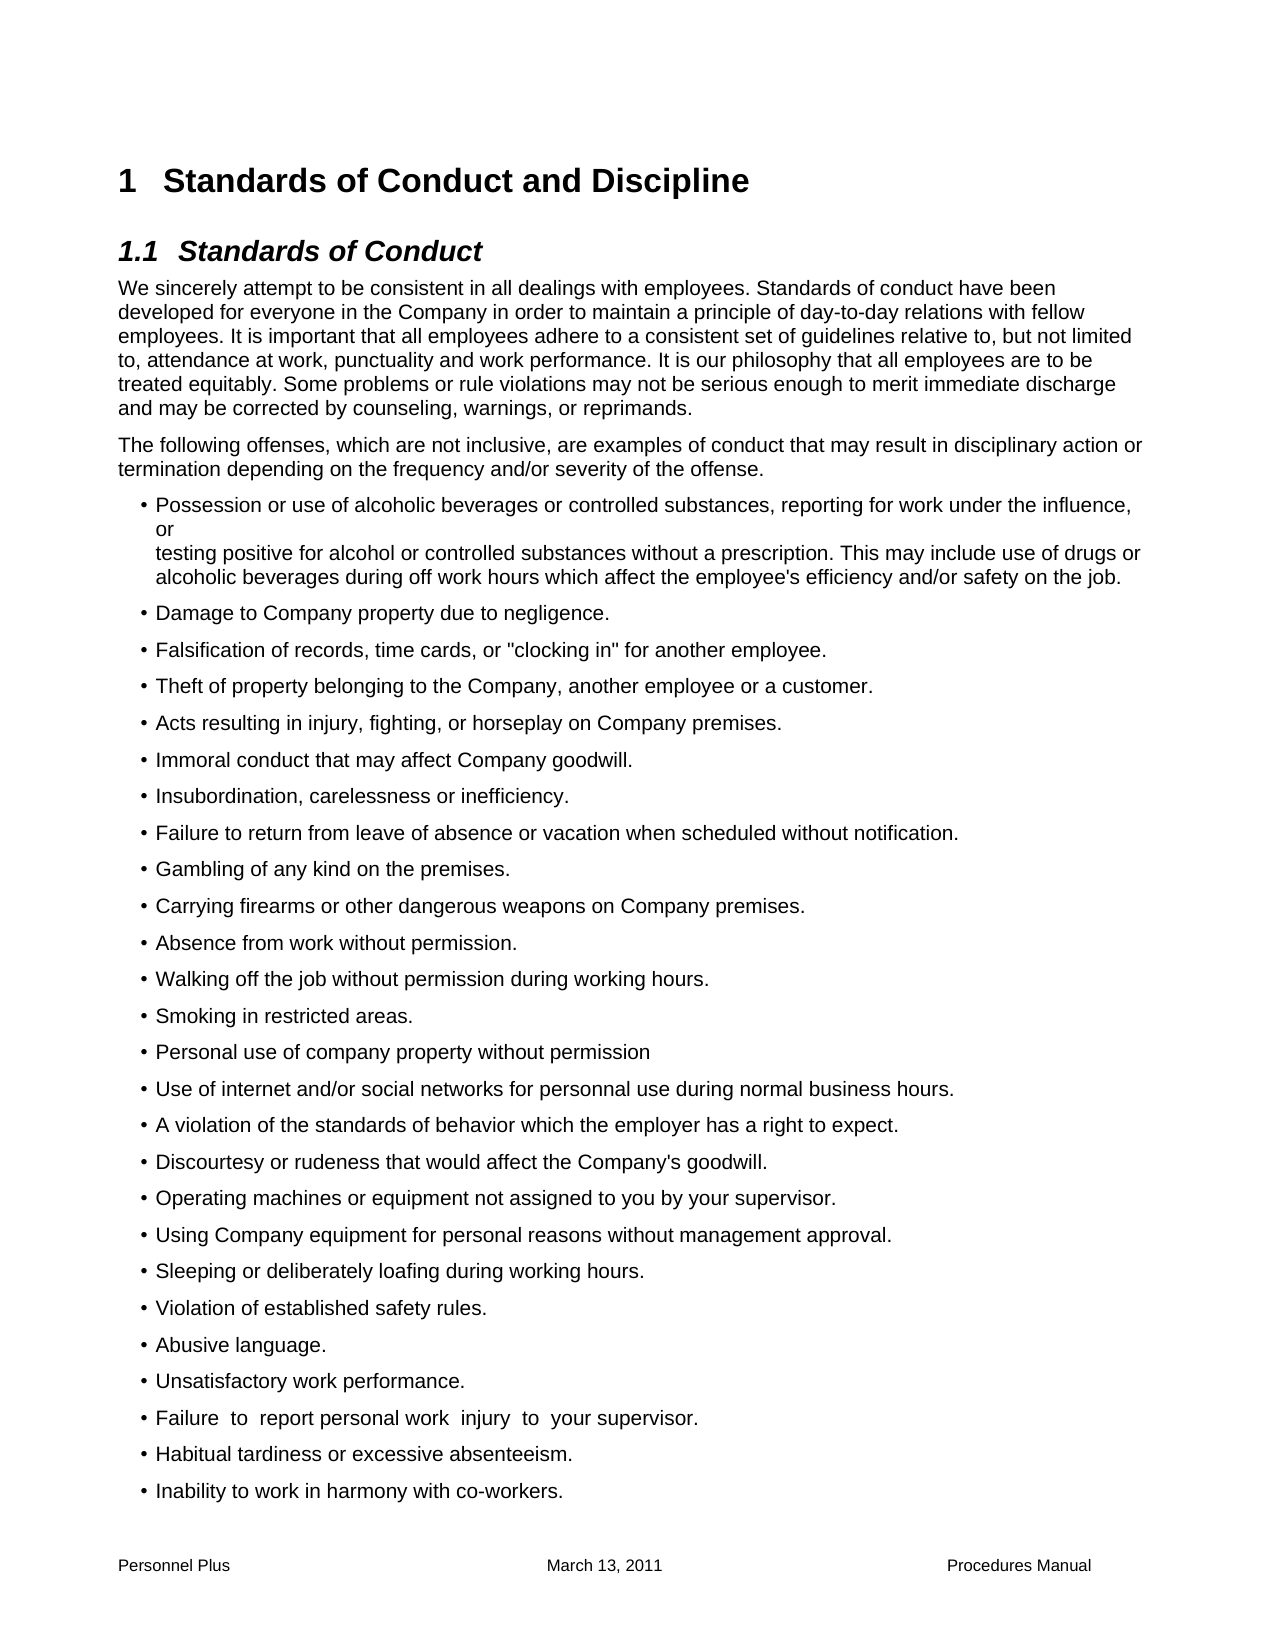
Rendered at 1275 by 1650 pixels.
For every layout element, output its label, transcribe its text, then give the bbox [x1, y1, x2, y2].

list Inability to work in harmony with co-workers. [140, 1479, 1156, 1503]
list Falsification of records, time cards, or "clocking in" for another employee. [140, 638, 1156, 662]
list Immoral conduct that may affect Company goodwill. [140, 747, 1156, 772]
text The following offenses, which are not inclusive, are examples of conduct that may result in disciplinary action or termination depending on the frequency and/or severity of the offense. [118, 432, 1156, 480]
list Failure to return from leave of absence or vacation when scheduled without notification. [140, 821, 1156, 845]
list Walking off the job without permission during working hours. [140, 967, 1156, 991]
list A violation of the standards of behavior which the employer has a right to expect. [140, 1113, 1156, 1137]
list Gambling of any kind on the premises. [140, 857, 1156, 881]
text We sincerely attempt to be consistent in all dealings with employees. Standards of conduct have been developed for everyone in the Company in order to maintain a principle of day-to-day relations with fellow employees. It is important that all employees adhere to a consistent set of guidelines relative to, but not limited to, attendance at work, punctuality and work performance. It is our philosophy that all employees are to be treated equitably. Some problems or rule violations may not be serious enough to merit immediate discharge and may be corrected by counseling, warnings, or reprimands. [118, 276, 1156, 420]
list Absence from work without permission. [140, 930, 1156, 954]
list Smoking in restricted areas. [140, 1003, 1156, 1027]
list Carrying firearms or other dangerous weapons on Company premises. [140, 894, 1156, 918]
list Use of internet and/or social networks for personnal use during normal business hours. [140, 1077, 1156, 1101]
list Acts resulting in injury, fighting, or horseplay on Company premises. [140, 711, 1156, 735]
list Possession or use of alcoholic beverages or controlled substances, reporting for work under the influence, or testing positive for alcohol or controlled substances without a prescription. This may include use of drugs or alcoholic beverages during off work hours which affect the employee's efficiency and/or safety on the job. [140, 493, 1156, 589]
subtitle Standards of Conduct [118, 234, 1156, 267]
list Abusive language. [140, 1332, 1156, 1357]
list Unsatisfactory work performance. [140, 1369, 1156, 1393]
list Using Company equipment for personal reasons without management approval. [140, 1223, 1156, 1247]
list Habitual tardiness or excessive absenteeism. [140, 1442, 1156, 1466]
list Discourtesy or rudeness that would affect the Company's goodwill. [140, 1150, 1156, 1174]
list Theft of property belonging to the Company, another employee or a customer. [140, 674, 1156, 698]
subtitle Standards of Conduct and Discipline [118, 161, 1156, 199]
list Personal use of company property without permission [140, 1040, 1156, 1064]
list Failure to report personal work injury to your supervisor. [140, 1406, 1156, 1430]
list Violation of established safety rules. [140, 1296, 1156, 1320]
list Sleeping or deliberately loafing during working hours. [140, 1259, 1156, 1283]
list Operating machines or equipment not assigned to you by your supervisor. [140, 1186, 1156, 1210]
list Damage to Company property due to negligence. [140, 601, 1156, 625]
list Insubordination, carelessness or inefficiency. [140, 784, 1156, 808]
